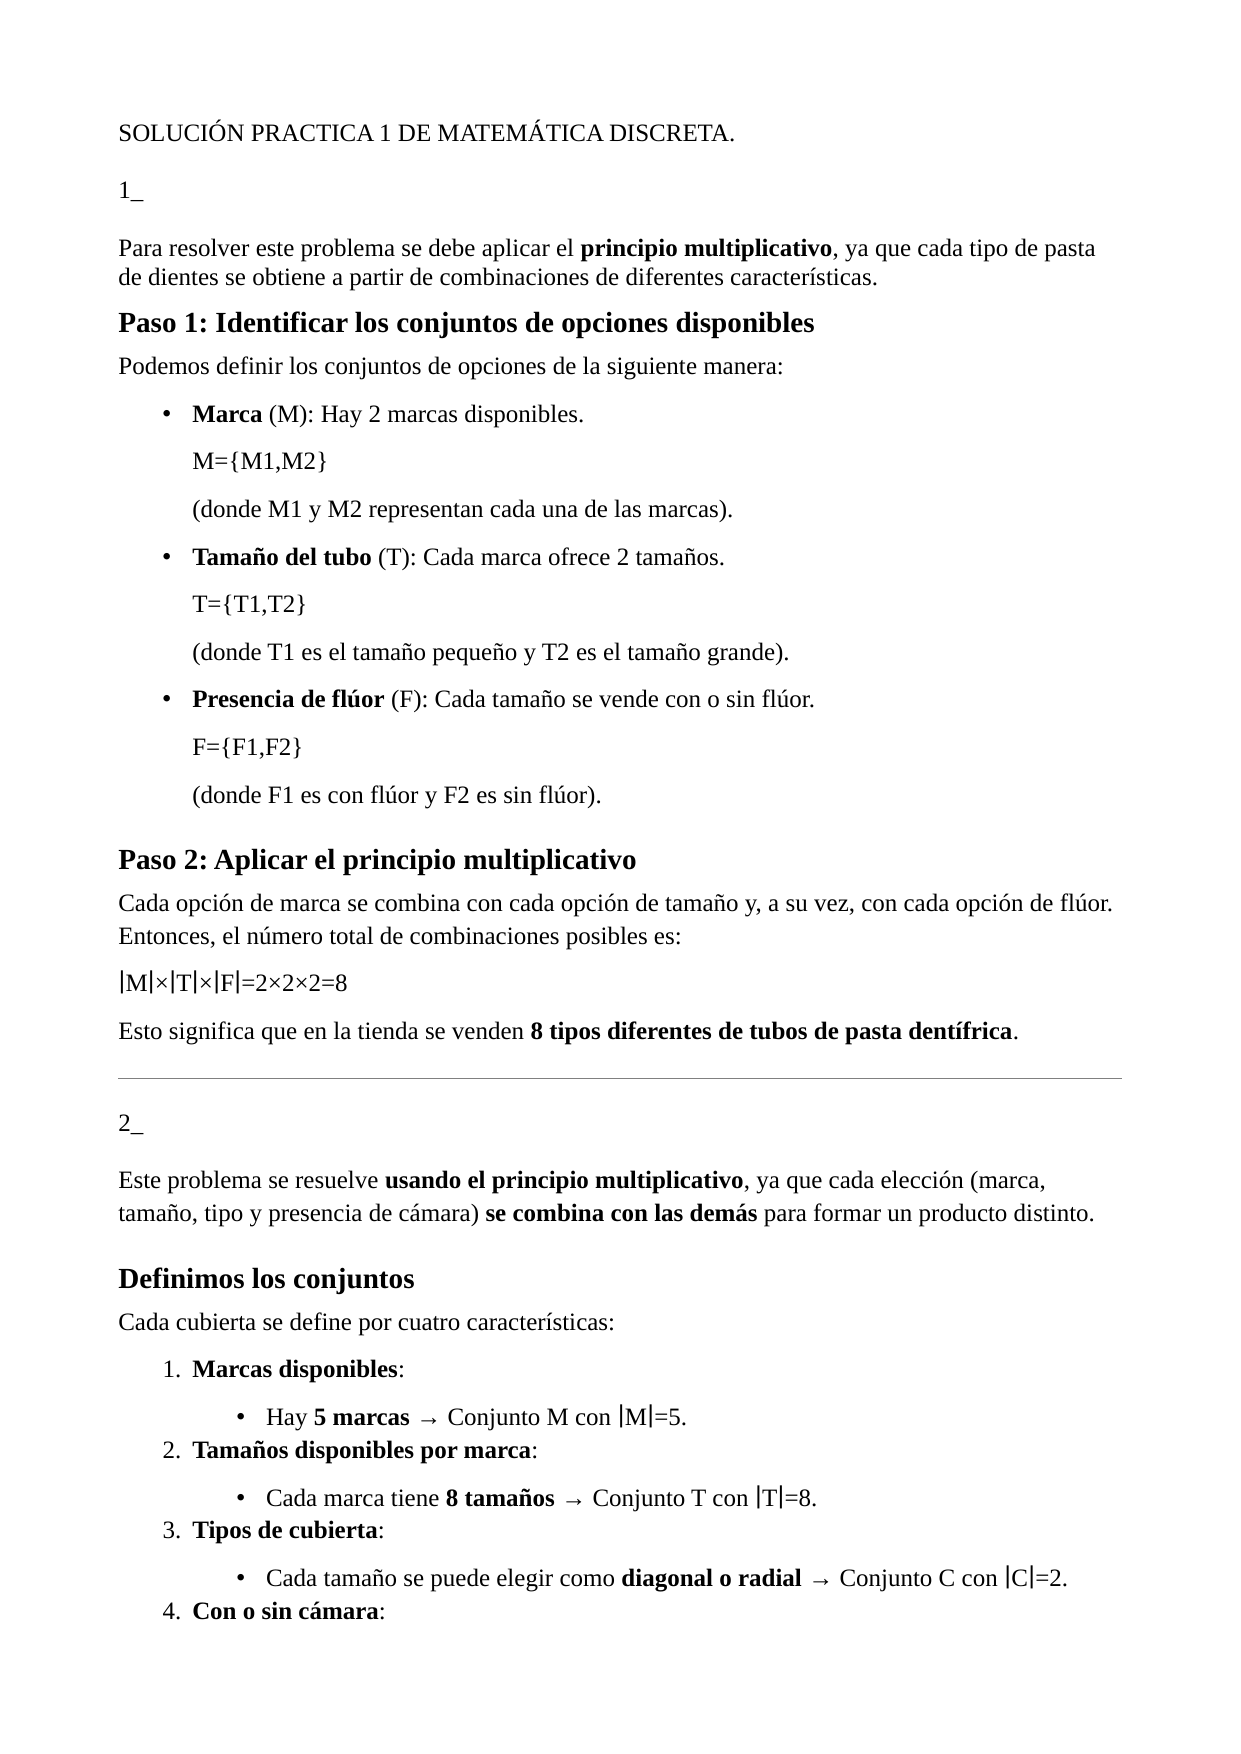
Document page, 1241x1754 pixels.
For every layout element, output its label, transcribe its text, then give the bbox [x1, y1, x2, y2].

list Tamaño del tubo (T): Cada marca ofrece 2 tamaños. [162, 542, 1122, 570]
list T={T1​,T2​} [162, 589, 1122, 618]
list (donde M1​ y M2​ representan cada una de las marcas). [162, 494, 1122, 523]
list Con o sin cámara: [162, 1596, 1122, 1625]
text SOLUCIÓN PRACTICA 1 DE MATEMÁTICA DISCRETA. [118, 118, 1122, 147]
list Marca (M): Hay 2 marcas disponibles. [162, 399, 1122, 428]
subtitle Definimos los conjuntos [118, 1261, 1122, 1294]
list Tipos de cubierta: [162, 1516, 1122, 1544]
list Presencia de flúor (F): Cada tamaño se vende con o sin flúor. [162, 684, 1122, 713]
text Este problema se resuelve usando el principio multiplicativo, ya que cada elección (marca, tamaño, tipo y presencia de cámara) se combina con las demás para formar un producto distinto. [118, 1166, 1122, 1227]
list M={M1​,M2​} [162, 446, 1122, 475]
text Para resolver este problema se debe aplicar el principio multiplicativo, ya que cada tipo de pasta de dientes se obtiene a partir de combinaciones de diferentes características. [118, 233, 1122, 291]
list Tamaños disponibles por marca: [162, 1435, 1122, 1464]
list (donde T1​ es el tamaño pequeño y T2​ es el tamaño grande). [162, 637, 1122, 666]
list Cada marca tiene 8 tamaños → Conjunto T con ∣T∣=8. [236, 1483, 1122, 1511]
subtitle Paso 1: Identificar los conjuntos de opciones disponibles [118, 305, 1122, 339]
text Esto significa que en la tienda se venden 8 tipos diferentes de tubos de pasta dentífrica. [118, 1016, 1122, 1045]
list Hay 5 marcas → Conjunto M con ∣M∣=5. [236, 1402, 1122, 1431]
list F={F1​,F2​} [162, 732, 1122, 761]
subtitle Paso 2: Aplicar el principio multiplicativo [118, 842, 1122, 875]
text Cada cubierta se define por cuatro características: [118, 1307, 1122, 1336]
list (donde F1​ es con flúor y F2​ es sin flúor). [162, 780, 1122, 808]
text ∣M∣×∣T∣×∣F∣=2×2×2=8 [118, 968, 1122, 997]
text 1_ [118, 176, 1122, 204]
list Cada tamaño se puede elegir como diagonal o radial → Conjunto C con ∣C∣=2. [236, 1563, 1122, 1592]
text Cada opción de marca se combina con cada opción de tamaño y, a su vez, con cada opción de flúor. Entonces, el número total de combinaciones posibles es: [118, 888, 1122, 950]
text 2_ [118, 1108, 1122, 1137]
text Podemos definir los conjuntos de opciones de la siguiente manera: [118, 351, 1122, 380]
list Marcas disponibles: [162, 1354, 1122, 1383]
